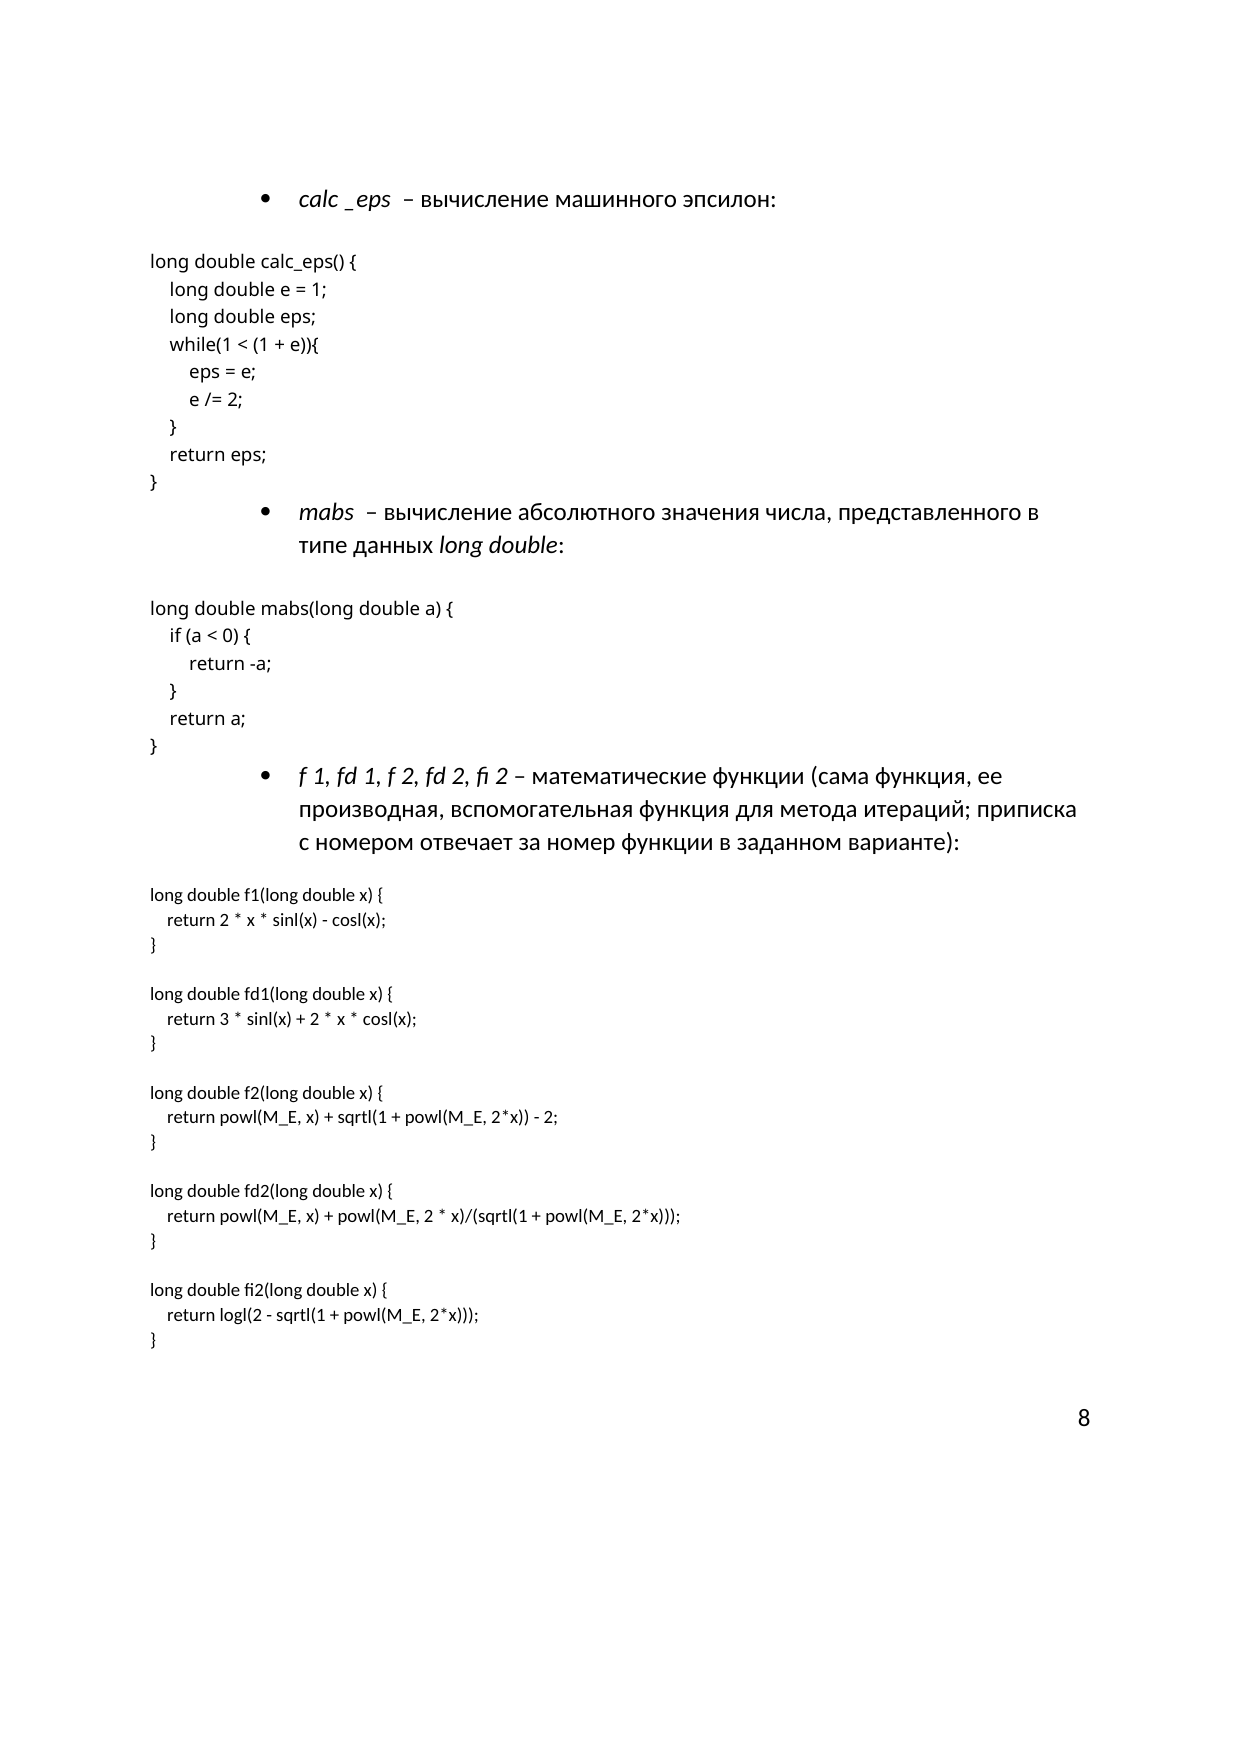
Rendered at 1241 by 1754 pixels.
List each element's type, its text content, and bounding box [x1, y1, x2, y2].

list } [156, 933, 1090, 956]
list return 2 * x * sinl(x) - cosl(x); [386, 908, 1090, 931]
list return a; [246, 705, 1090, 731]
list eps = e; [256, 359, 1090, 384]
list return powl(M_E, x) + powl(M_E, 2 * x)/(sqrtl(1 + powl(M_E, 2*x))); [681, 1204, 1090, 1227]
list while(1 < (1 + e)){ [319, 331, 1090, 357]
list e /= 2; [243, 386, 1090, 412]
list } [156, 1130, 1090, 1153]
list return 3 * sinl(x) + 2 * x * cosl(x); [417, 1007, 1090, 1030]
list calc _eps – вычисление машинного эпсилон: [261, 183, 299, 213]
list } [156, 1328, 1090, 1351]
list } [150, 732, 1090, 758]
list long double fd1(long double x) { [393, 982, 1090, 1005]
list } [156, 1032, 1090, 1054]
list return logl(2 - sqrtl(1 + powl(M_E, 2*x))); [479, 1303, 1090, 1326]
list mabs – вычисление абсолютного значения числа, представленного в типе данных long double: [261, 496, 1090, 560]
list return powl(M_E, x) + sqrtl(1 + powl(M_E, 2*x)) - 2; [559, 1106, 1090, 1128]
list } [177, 414, 1090, 439]
list long double f1(long double x) { [150, 883, 1090, 906]
list return -a; [271, 650, 1090, 676]
list long double mabs(long double a) { [453, 595, 1090, 621]
list long double eps; [316, 304, 1090, 329]
list if (a < 0) { [150, 622, 1090, 648]
list } [157, 469, 1090, 494]
list long double fd2(long double x) { [393, 1180, 1090, 1203]
list long double f2(long double x) { [384, 1081, 1090, 1104]
list } [156, 1229, 1090, 1252]
list long double e = 1; [327, 276, 1090, 302]
list return eps; [266, 441, 1090, 467]
list calc _eps – вычисление машинного эпсилон: [777, 183, 1090, 213]
list long double calc_eps() { [356, 249, 1090, 274]
list long double fi2(long double x) { [150, 1278, 1090, 1301]
list } [150, 677, 1090, 703]
list f 1, fd 1, f 2, fd 2, fi 2 – математические функции (сама функция, ее производная, вспомогательная функция для метода итераций; приписка с номером отвечает за номер функции в заданном варианте): [261, 760, 1090, 856]
